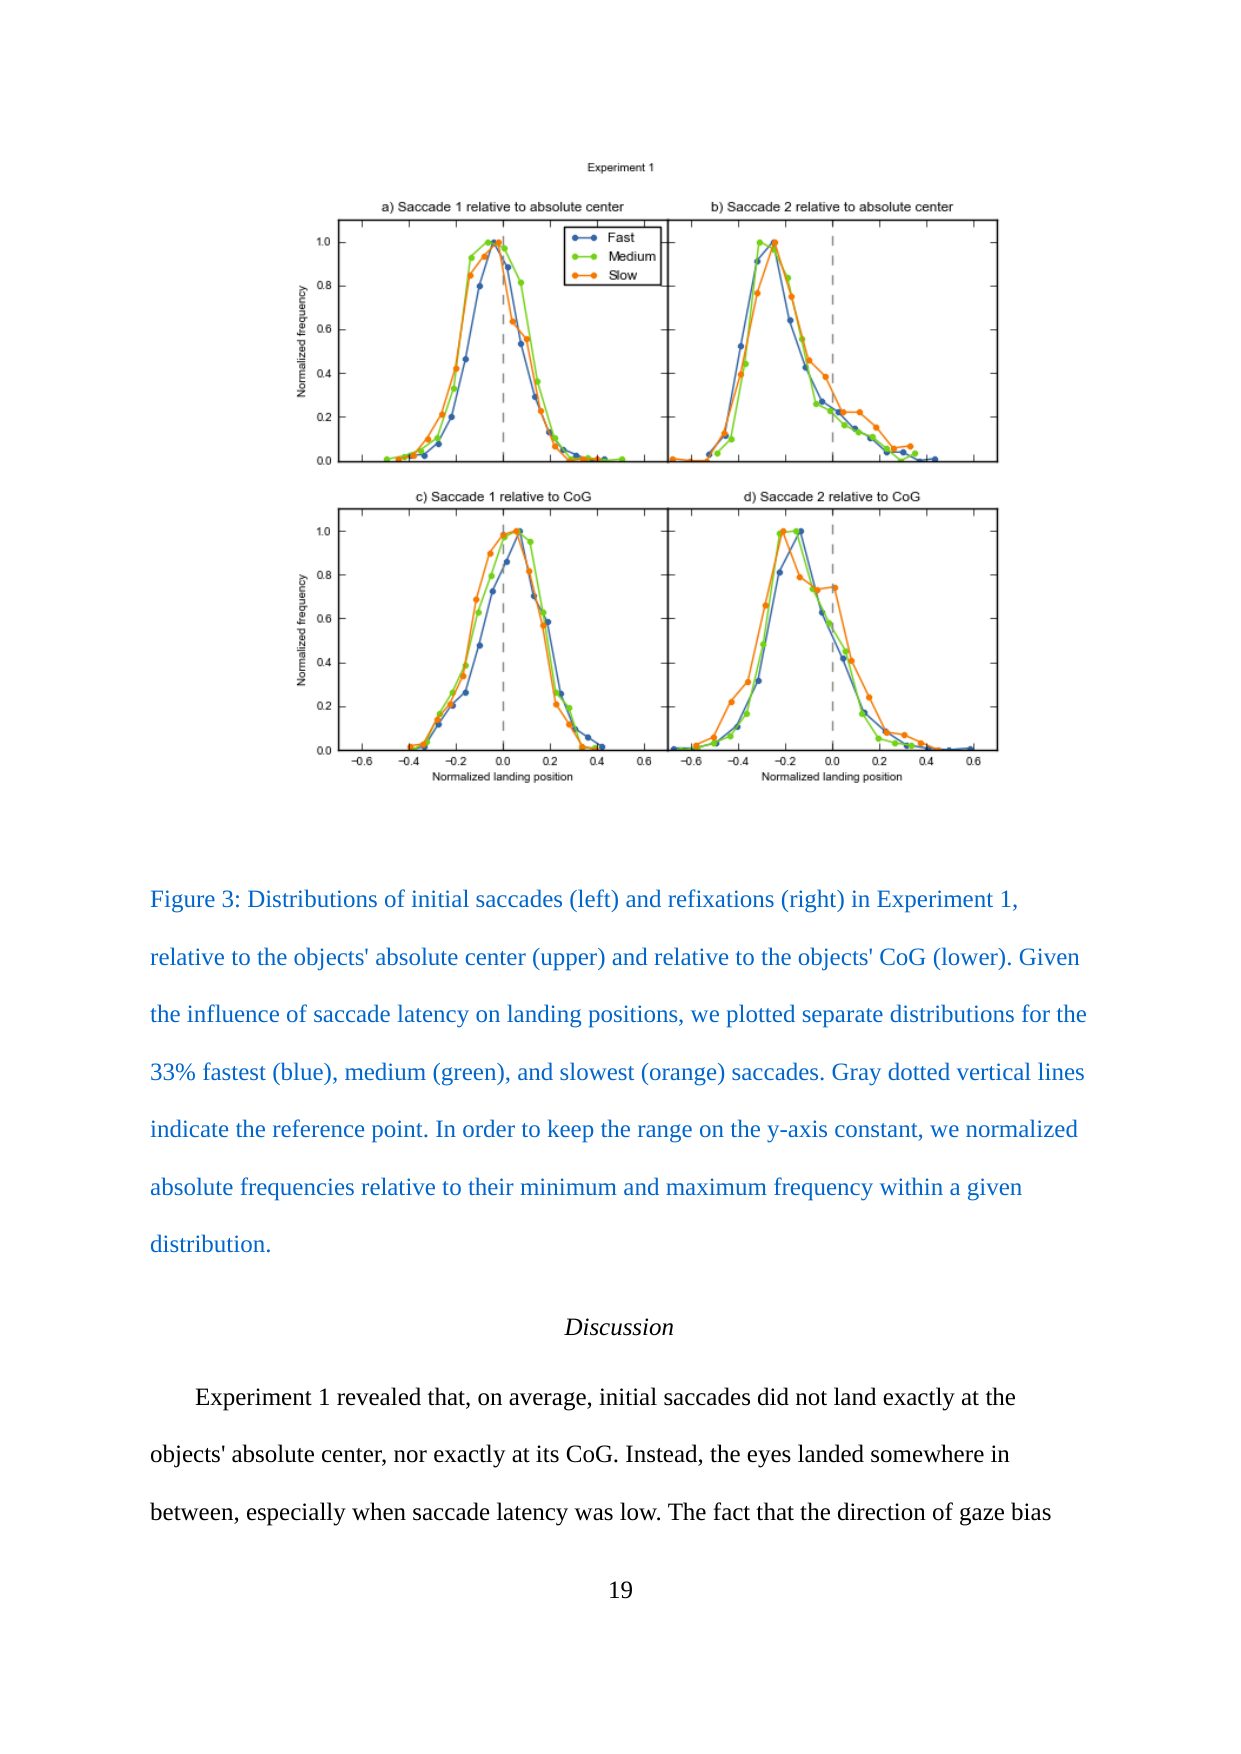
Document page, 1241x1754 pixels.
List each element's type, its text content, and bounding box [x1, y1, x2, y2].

subtitle Discussion [150, 1312, 1091, 1340]
subtitle Experiment 1 revealed that, on average, initial saccades did not land exactly at the objects' absolute center, nor exactly at its CoG. Instead, the eyes landed somewhere in between, especially when saccade latency was low. The fact that the direction of gaze bias [150, 1382, 1091, 1525]
picture [150, 150, 1091, 856]
text Figure 3: Distributions of initial saccades (left) and refixations (right) in Experiment 1, relative to the objects' absolute center (upper) and relative to the objects' CoG (lower). Given the influence of saccade latency on landing positions, we plotted separate distributions for the 33% fastest (blue), medium (green), and slowest (orange) saccades. Gray dotted vertical lines indicate the reference point. In order to keep the range on the y-axis constant, we normalized absolute frequencies relative to their minimum and maximum frequency within a given distribution. [150, 856, 1091, 1258]
